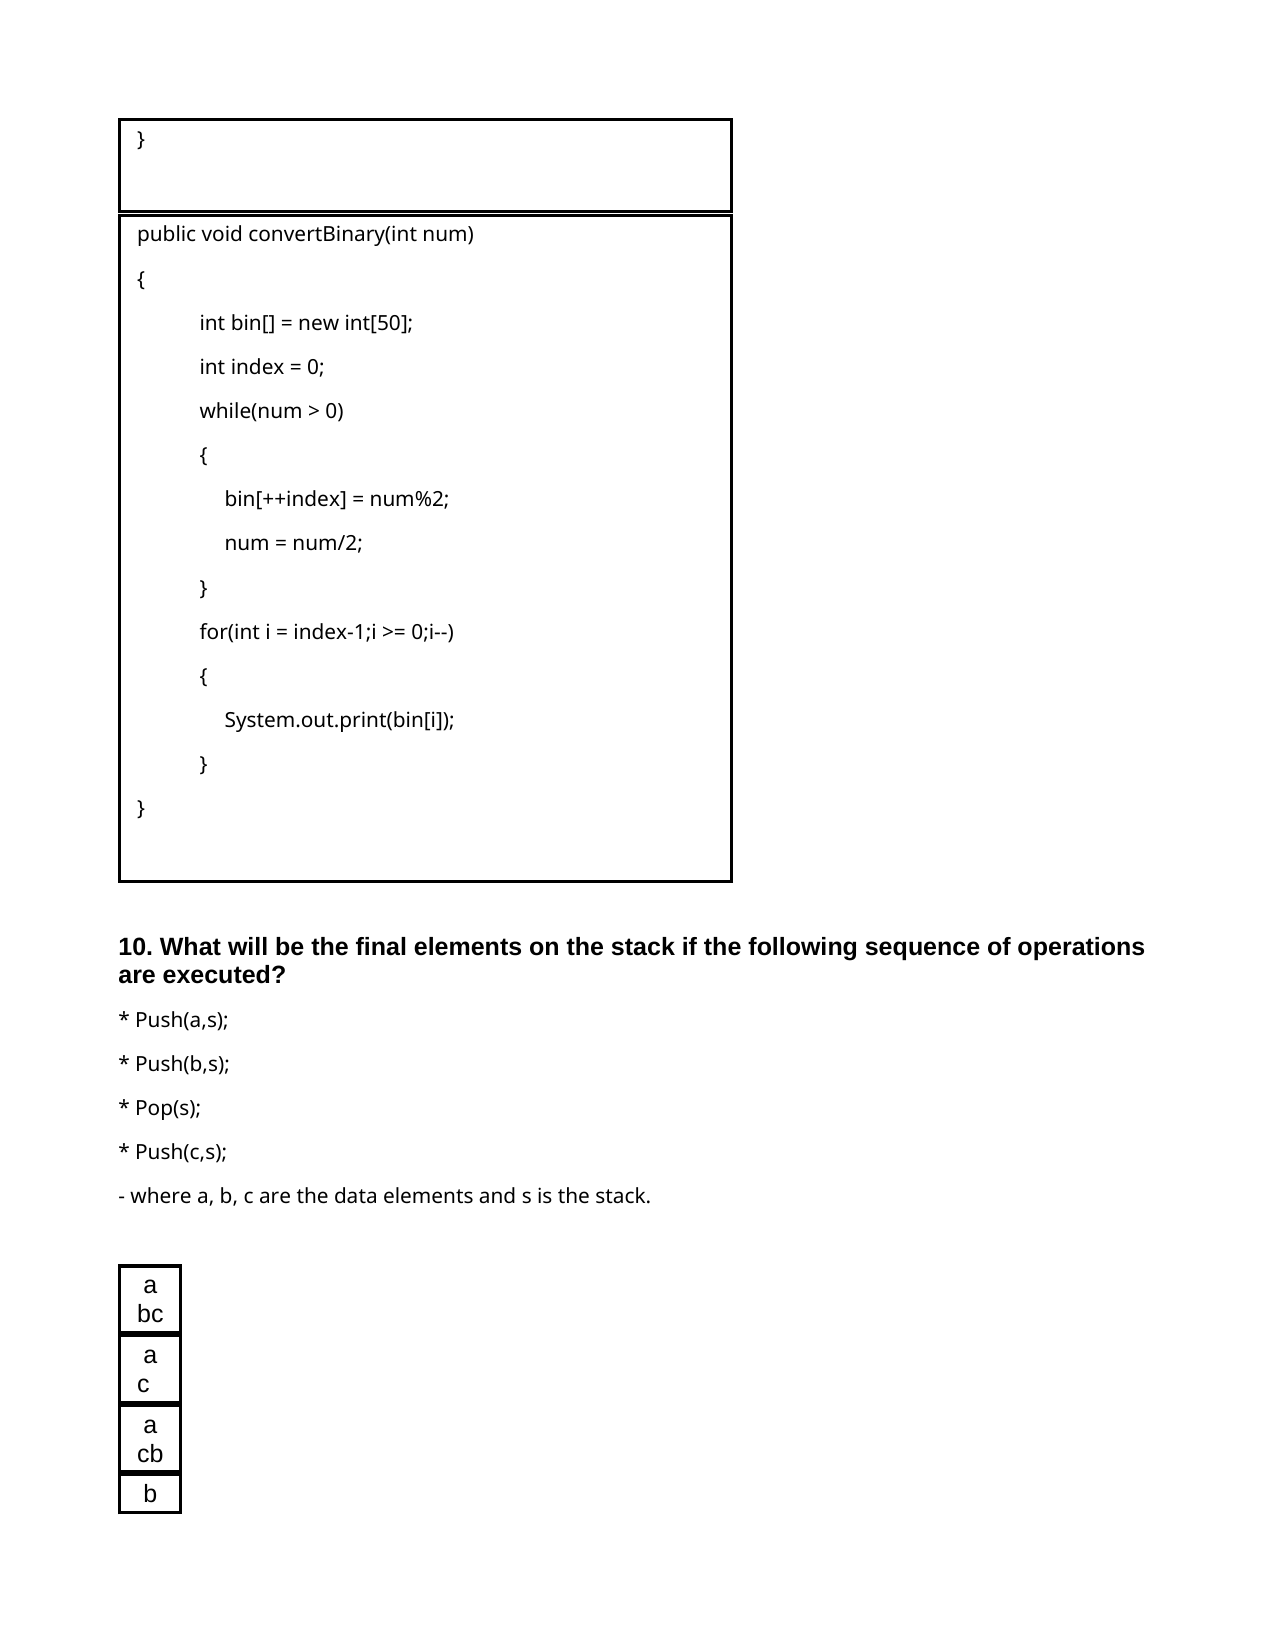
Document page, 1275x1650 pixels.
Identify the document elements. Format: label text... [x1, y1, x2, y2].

text * Push(b,s); [118, 1049, 1157, 1077]
text * Push(c,s); [118, 1137, 1157, 1165]
subtitle 10. What will be the final elements on the stack if the following sequence of operations are executed? [118, 932, 1157, 989]
text * Push(a,s); [118, 1005, 1157, 1033]
table_header abc [121, 1268, 179, 1331]
table_cell ac [121, 1337, 179, 1401]
table_cell public void convertBinary(int num) { int bin[] = new int[50]; int index = 0; while(num > 0) { bin[++index] = num%2; num = num/2; } for(int i = index-1;i >= 0;i--) { System.out.print(bin[i]); } } [121, 217, 730, 880]
table_cell } [121, 121, 730, 210]
text - where a, b, c are the data elements and s is the stack. [118, 1181, 1157, 1209]
text * Pop(s); [118, 1093, 1157, 1121]
table_cell acb [121, 1407, 179, 1470]
table_cell b [121, 1476, 179, 1511]
